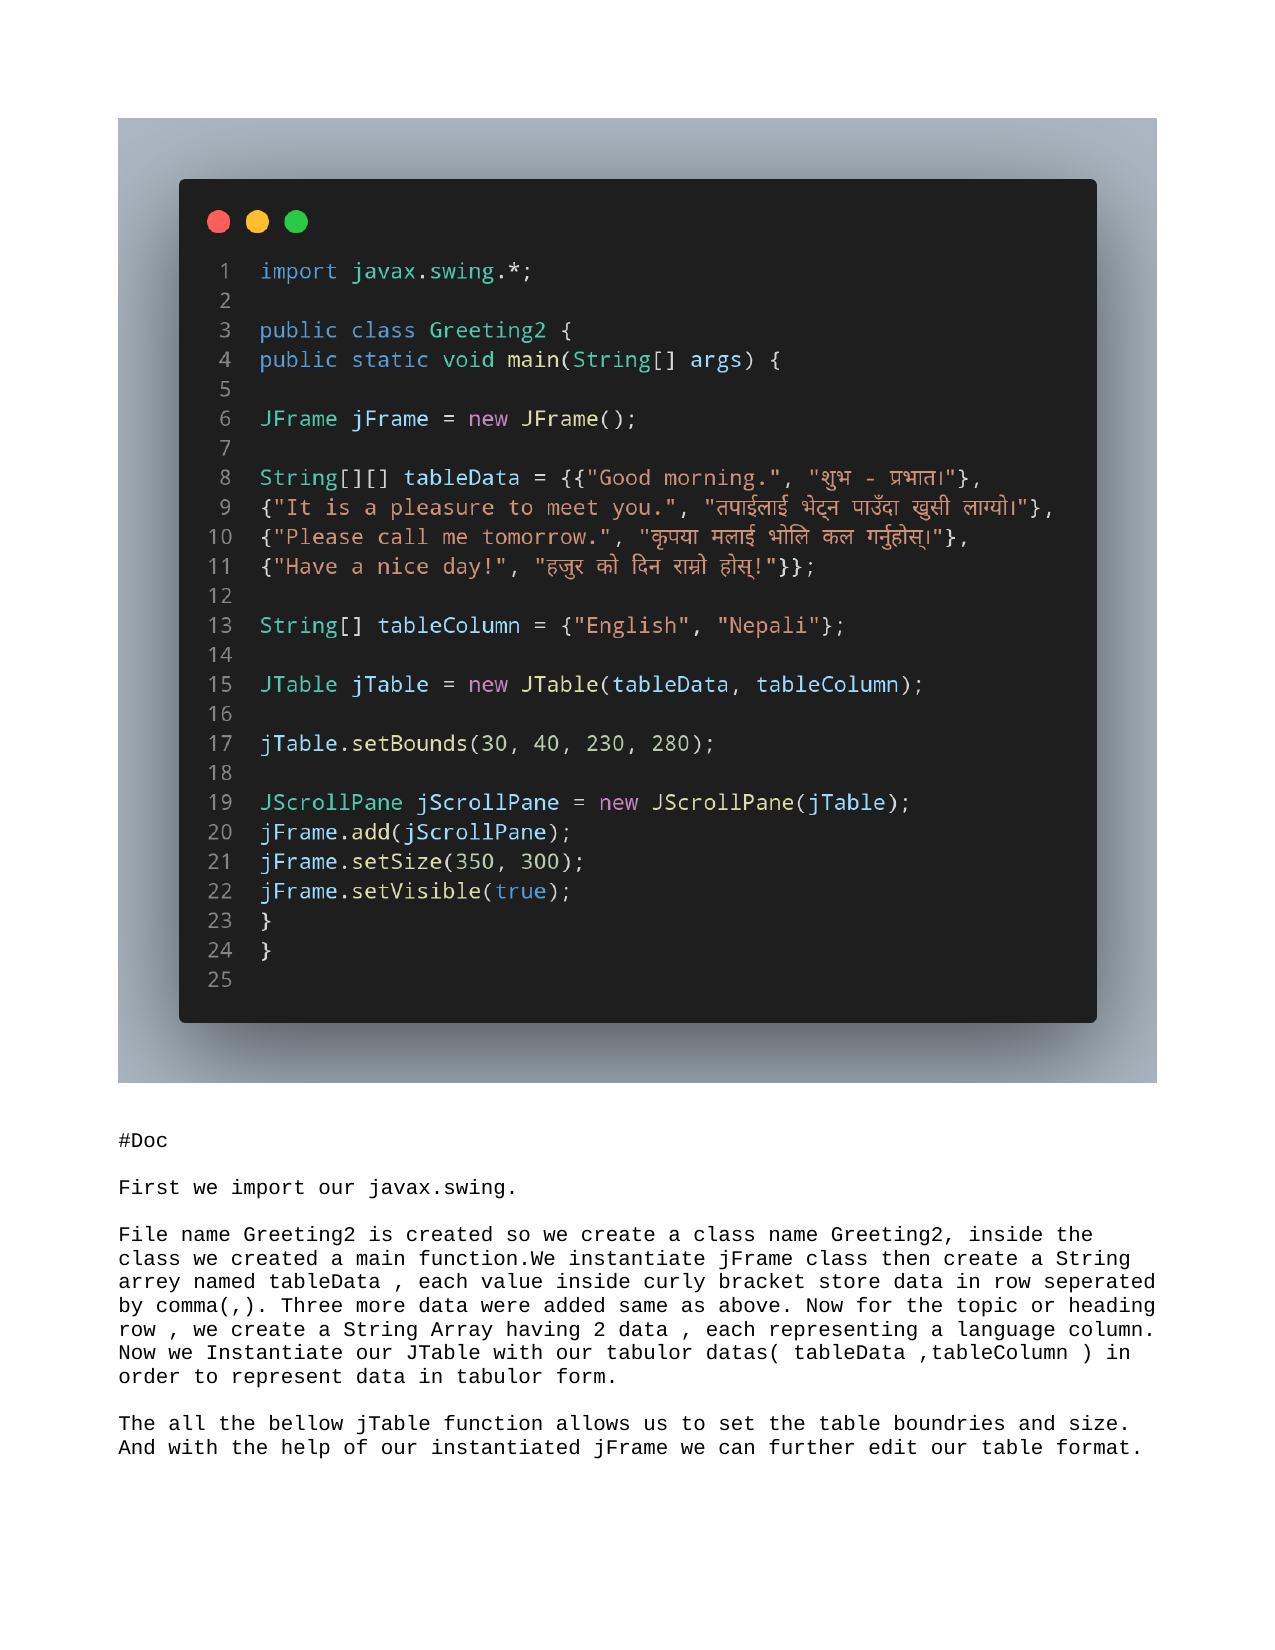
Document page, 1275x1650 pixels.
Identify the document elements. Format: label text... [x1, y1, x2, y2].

text #Doc [118, 1129, 1157, 1153]
text The all the bellow jTable function allows us to set the table boundries and size. [118, 1413, 1157, 1437]
text First we import our javax.swing. [118, 1177, 1157, 1201]
text And with the help of our instantiated jFrame we can further edit our table format. [118, 1437, 1157, 1461]
text File name Greeting2 is created so we create a class name Greeting2, inside the class we created a main function.We instantiate jFrame class then create a String arrey named tableData , each value inside curly bracket store data in row seperated by comma(,). Three more data were added same as above. Now for the topic or heading row , we create a String Array having 2 data , each representing a language column. [118, 1224, 1157, 1342]
picture [118, 118, 1157, 1083]
text Now we Instantiate our JTable with our tabulor datas( tableData ,tableColumn ) in order to represent data in tabulor form. [118, 1342, 1157, 1390]
